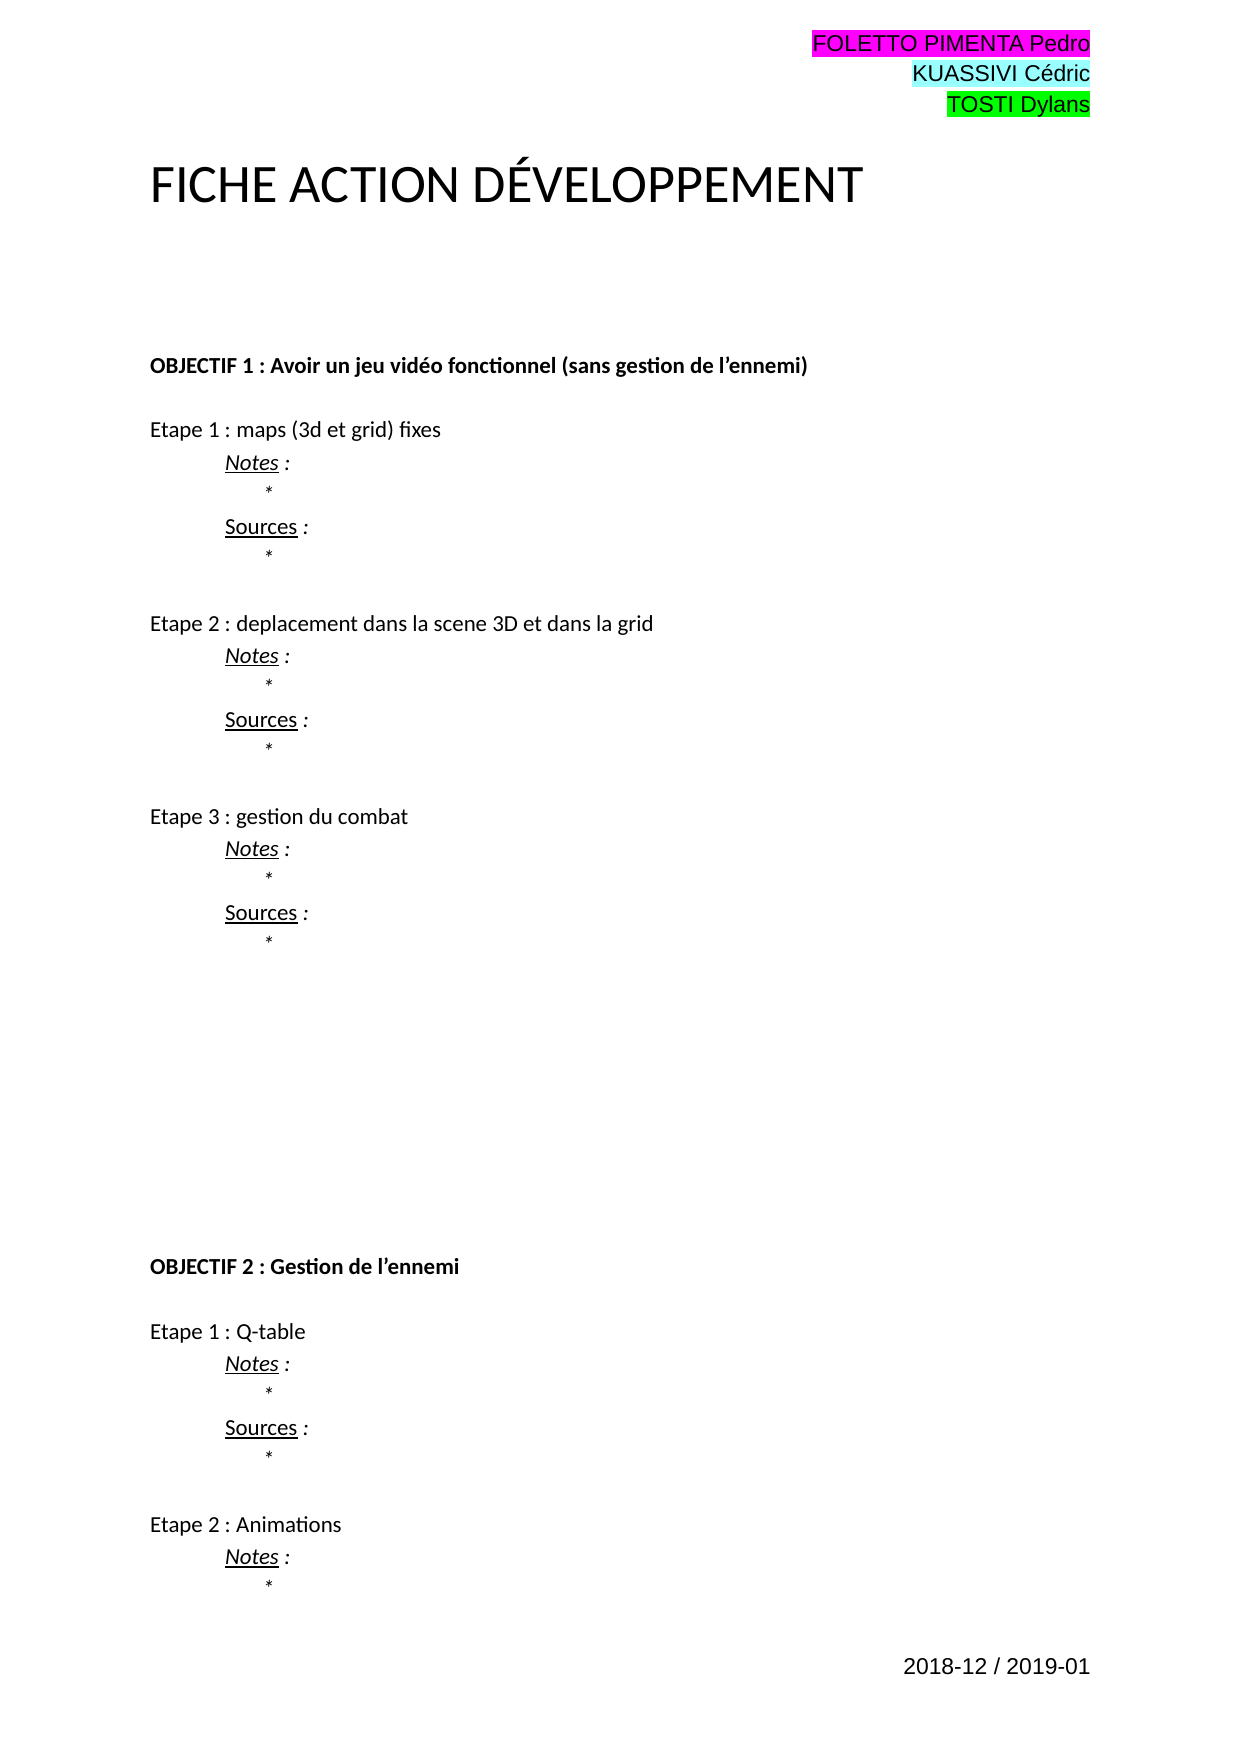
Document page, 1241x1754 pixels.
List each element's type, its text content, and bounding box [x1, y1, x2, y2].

list * [262, 1381, 1090, 1409]
text Etape 3 : gestion du combat [150, 802, 1090, 830]
text Etape 1 : Q-table [150, 1317, 1090, 1345]
text Sources : [225, 512, 1090, 540]
list * [262, 931, 1090, 958]
list * [262, 480, 1090, 508]
text Notes : [150, 1542, 1090, 1570]
title FICHE ACTION DÉVELOPPEMENT [150, 150, 1090, 216]
text Etape 1 : maps (3d et grid) fixes [150, 416, 1090, 443]
text Etape 2 : Animations [150, 1510, 1090, 1538]
text Sources : [225, 1413, 1090, 1441]
text OBJECTIF 1 : Avoir un jeu vidéo fonctionnel (sans gestion de l’ennemi) [150, 351, 1090, 379]
text Notes : [150, 641, 1090, 669]
list * [262, 866, 1090, 894]
list * [262, 1446, 1090, 1473]
text Sources : [225, 705, 1090, 733]
text OBJECTIF 2 : Gestion de l’ennemi [150, 1252, 1090, 1280]
text Notes : [150, 834, 1090, 862]
text Sources : [225, 898, 1090, 926]
text Etape 2 : deplacement dans la scene 3D et dans la grid [150, 609, 1090, 637]
list * [262, 673, 1090, 701]
text Notes : [150, 448, 1090, 476]
text Notes : [150, 1349, 1090, 1377]
list * [262, 1574, 1090, 1602]
list * [262, 737, 1090, 765]
list * [262, 544, 1090, 572]
